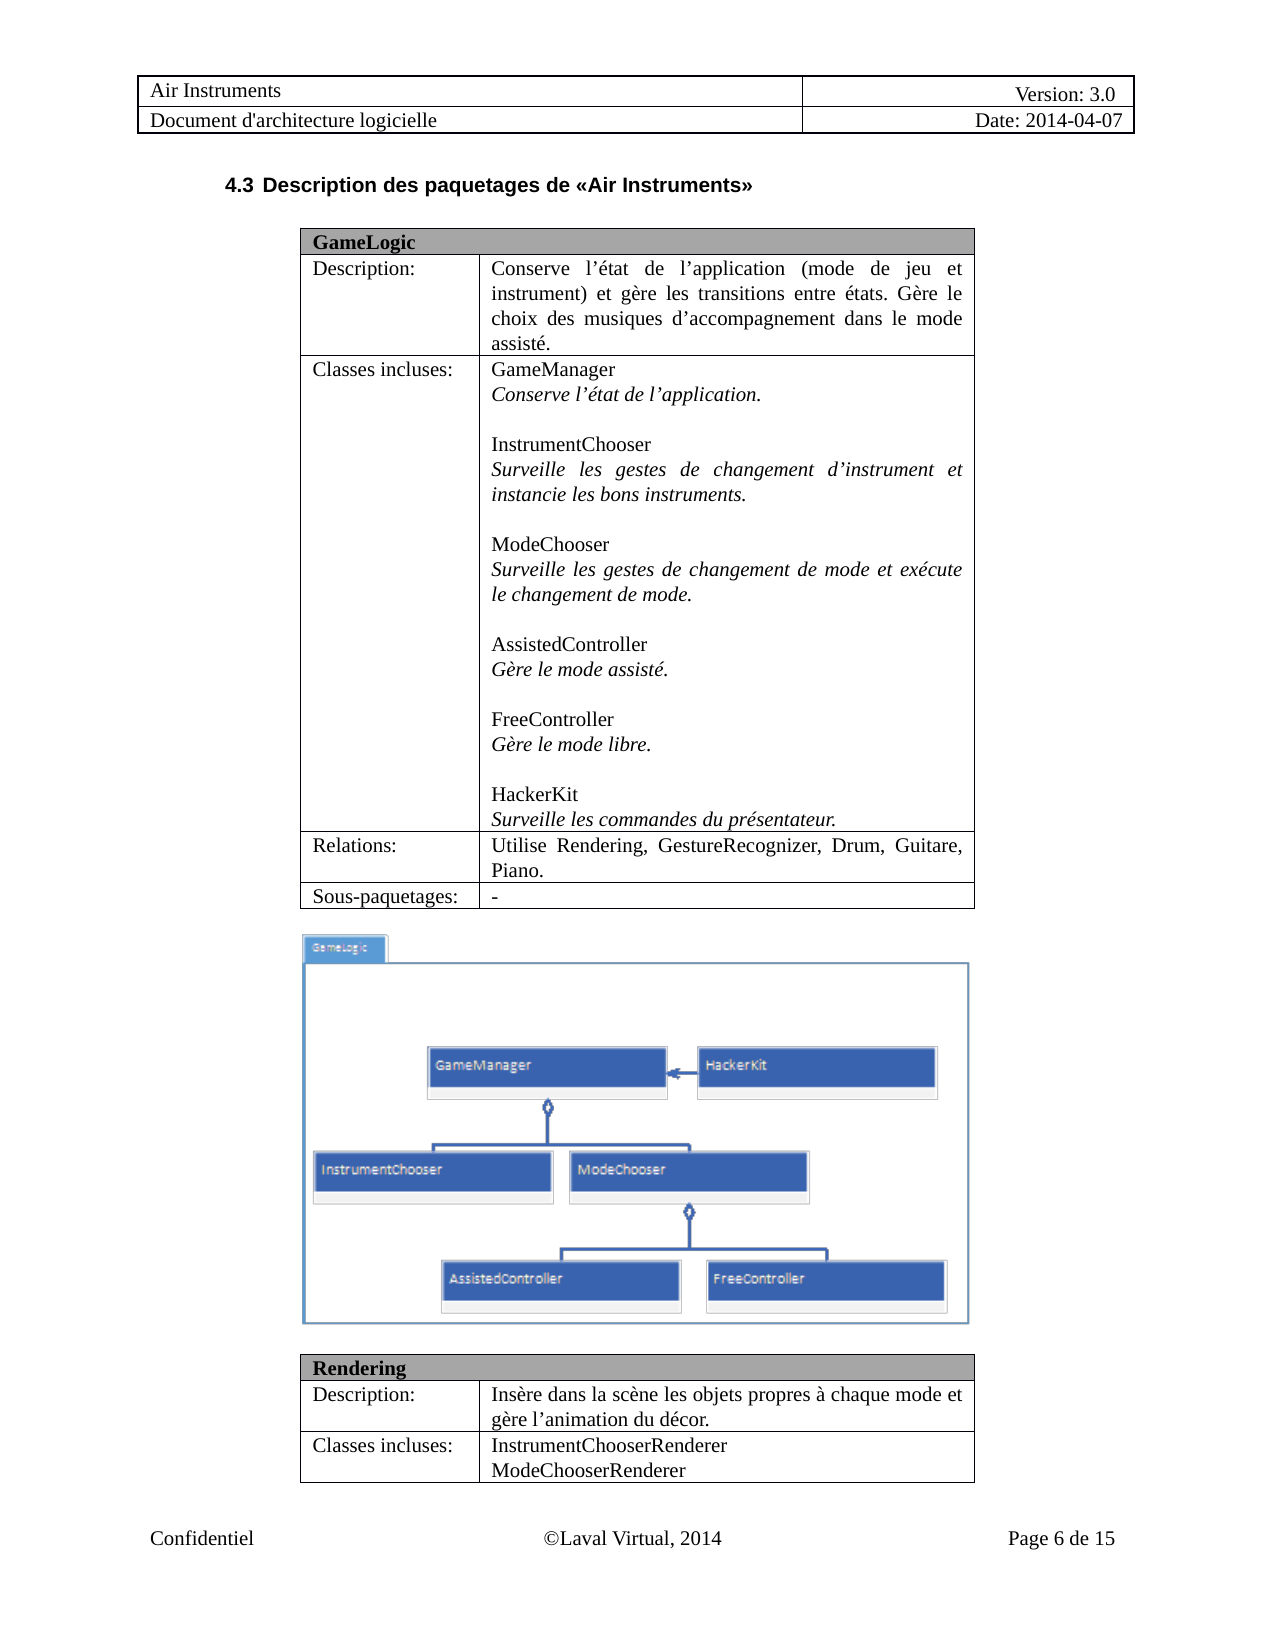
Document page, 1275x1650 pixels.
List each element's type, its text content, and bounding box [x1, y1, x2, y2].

table_cell Insère dans la scène les objets propres à chaque mode et gère l’animation du décor. [480, 1381, 974, 1431]
table_cell Description: [301, 1381, 479, 1431]
table_cell Description: [301, 255, 479, 355]
table_header GameLogic [301, 229, 974, 254]
table_cell Conserve l’état de l’application (mode de jeu et instrument) et gère les transitions entre états. Gère le choix des musiques d’accompagnement dans le mode assisté. [480, 255, 974, 355]
table_header Rendering [301, 1355, 974, 1380]
table_cell Utilise Rendering, GestureRecognizer, Drum, Guitare, Piano. [480, 832, 974, 882]
table_cell Sous-paquetages: [301, 883, 479, 908]
table_cell Classes incluses: [301, 356, 479, 831]
table_cell GameManager Conserve l’état de l’application. InstrumentChooser Surveille les gestes de changement d’instrument et instancie les bons instruments. ModeChooser Surveille les gestes de changement de mode et exécute le changement de mode. AssistedController Gère le mode assisté. FreeController Gère le mode libre. HackerKit Surveille les commandes du présentateur. [480, 356, 974, 831]
table_cell Relations: [301, 832, 479, 882]
table_cell - [480, 883, 974, 908]
subtitle Description des paquetages de «Air Instruments» [225, 171, 1125, 196]
table_cell Classes incluses: [301, 1432, 479, 1482]
table_cell InstrumentChooserRenderer ModeChooserRenderer [480, 1432, 974, 1482]
